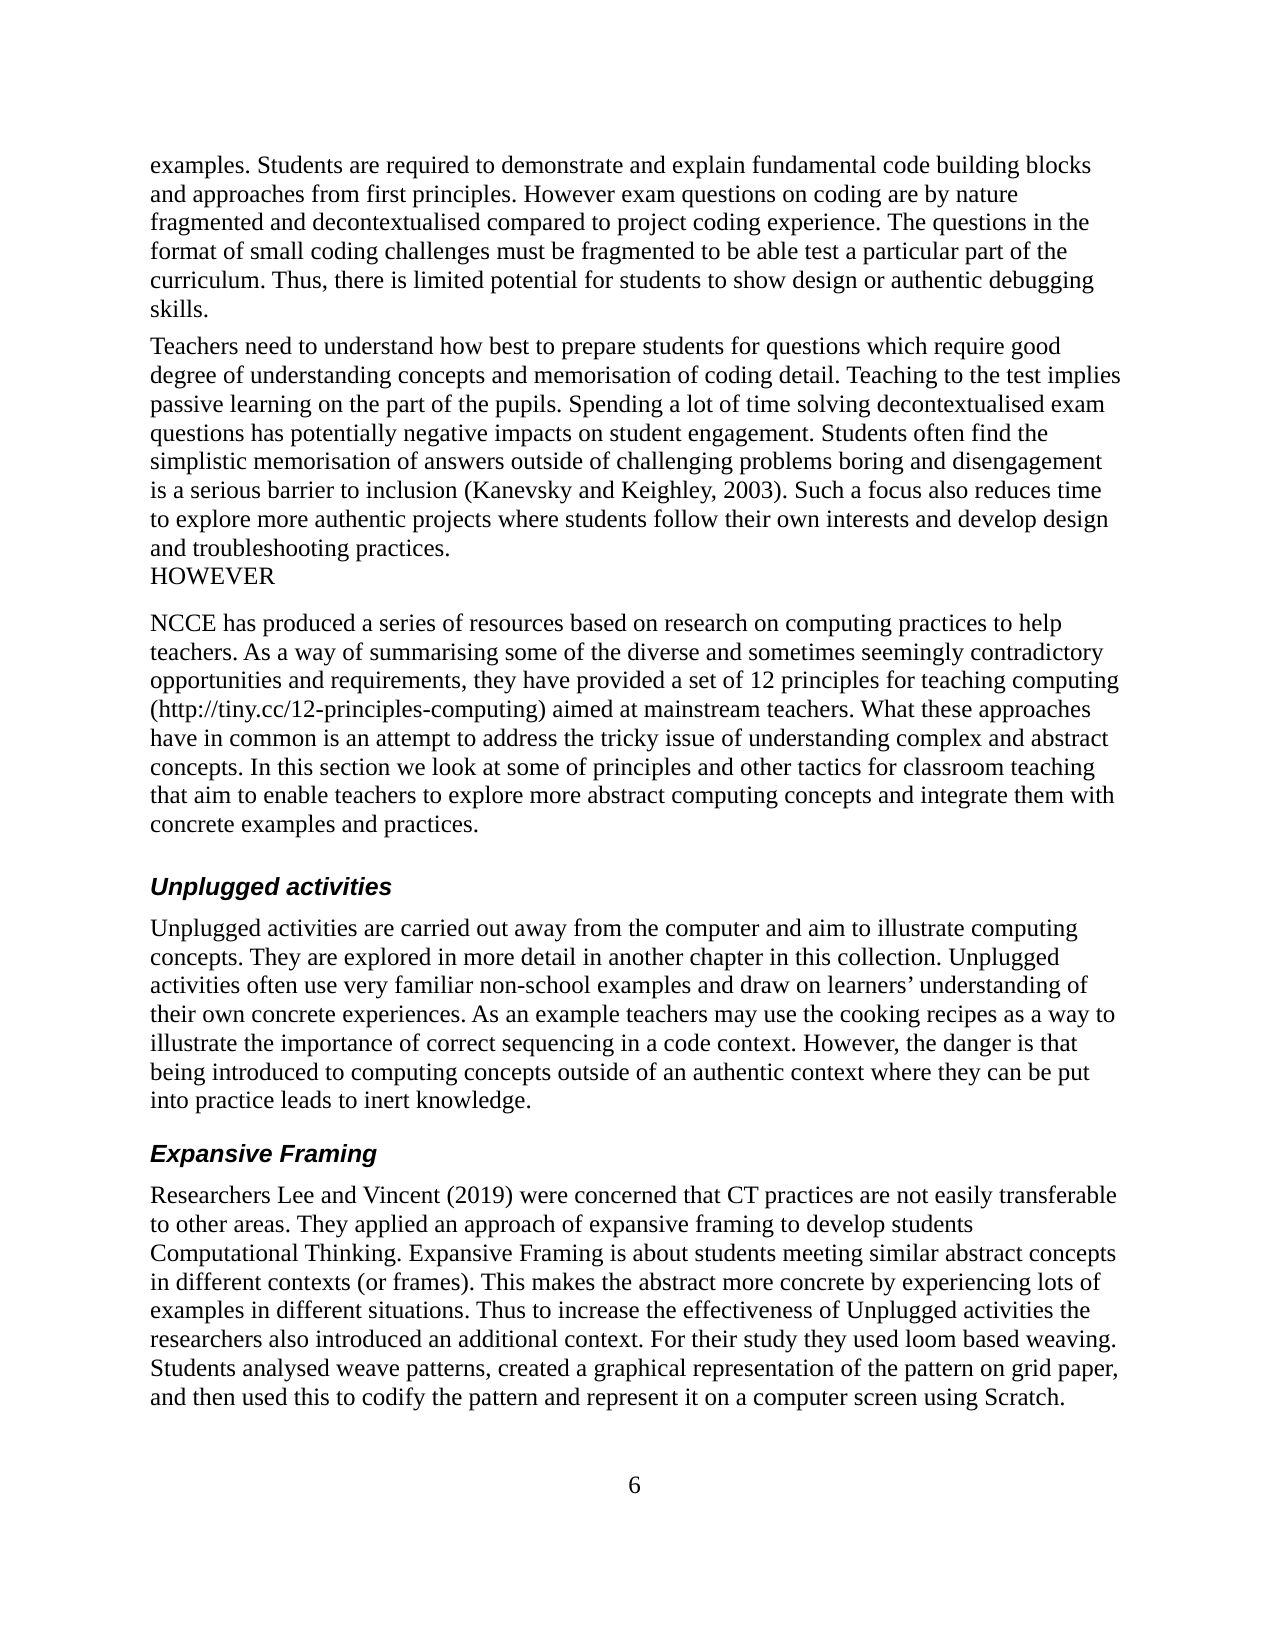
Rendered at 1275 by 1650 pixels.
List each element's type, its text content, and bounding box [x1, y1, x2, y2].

text Unplugged activities are carried out away from the computer and aim to illustrate computing concepts. They are explored in more detail in another chapter in this collection. Unplugged activities often use very familiar non-school examples and draw on learners’ understanding of their own concrete experiences. As an example teachers may use the cooking recipes as a way to illustrate the importance of correct sequencing in a code context. However, the danger is that being introduced to computing concepts outside of an authentic context where they can be put into practice leads to inert knowledge. [150, 913, 1125, 1114]
subtitle Expansive Framing [150, 1139, 1125, 1168]
text NCCE has produced a series of resources based on research on computing practices to help teachers. As a way of summarising some of the diverse and sometimes seemingly contradictory opportunities and requirements, they have provided a set of 12 principles for teaching computing (http://tiny.cc/12-principles-computing) aimed at mainstream teachers. What these approaches have in common is an attempt to address the tricky issue of understanding complex and abstract concepts. In this section we look at some of principles and other tactics for classroom teaching that aim to enable teachers to explore more abstract computing concepts and integrate them with concrete examples and practices. [150, 608, 1125, 838]
text examples. Students are required to demonstrate and explain fundamental code building blocks and approaches from first principles. However exam questions on coding are by nature fragmented and decontextualised compared to project coding experience. The questions in the format of small coding challenges must be fragmented to be able test a particular part of the curriculum. Thus, there is limited potential for students to show design or authentic debugging skills. [150, 150, 1125, 322]
text Teachers need to understand how best to prepare students for questions which require good degree of understanding concepts and memorisation of coding detail. Teaching to the test implies passive learning on the part of the pupils. Spending a lot of time solving decontextualised exam questions has potentially negative impacts on student engagement. Students often find the simplistic memorisation of answers outside of challenging problems boring and disengagement is a serious barrier to inclusion (Kanevsky and Keighley, 2003). Such a focus also reduces time to explore more authentic projects where students follow their own interests and develop design and troubleshooting practices. HOWEVER [150, 331, 1125, 590]
subtitle Unplugged activities [150, 872, 1125, 901]
text Researchers Lee and Vincent (2019) were concerned that CT practices are not easily transferable to other areas. They applied an approach of expansive framing to develop students Computational Thinking. Expansive Framing is about students meeting similar abstract concepts in different contexts (or frames). This makes the abstract more concrete by experiencing lots of examples in different situations. Thus to increase the effectiveness of Unplugged activities the researchers also introduced an additional context. For their study they used loom based weaving. Students analysed weave patterns, created a graphical representation of the pattern on grid paper, and then used this to codify the pattern and represent it on a computer screen using Scratch. [150, 1180, 1125, 1410]
